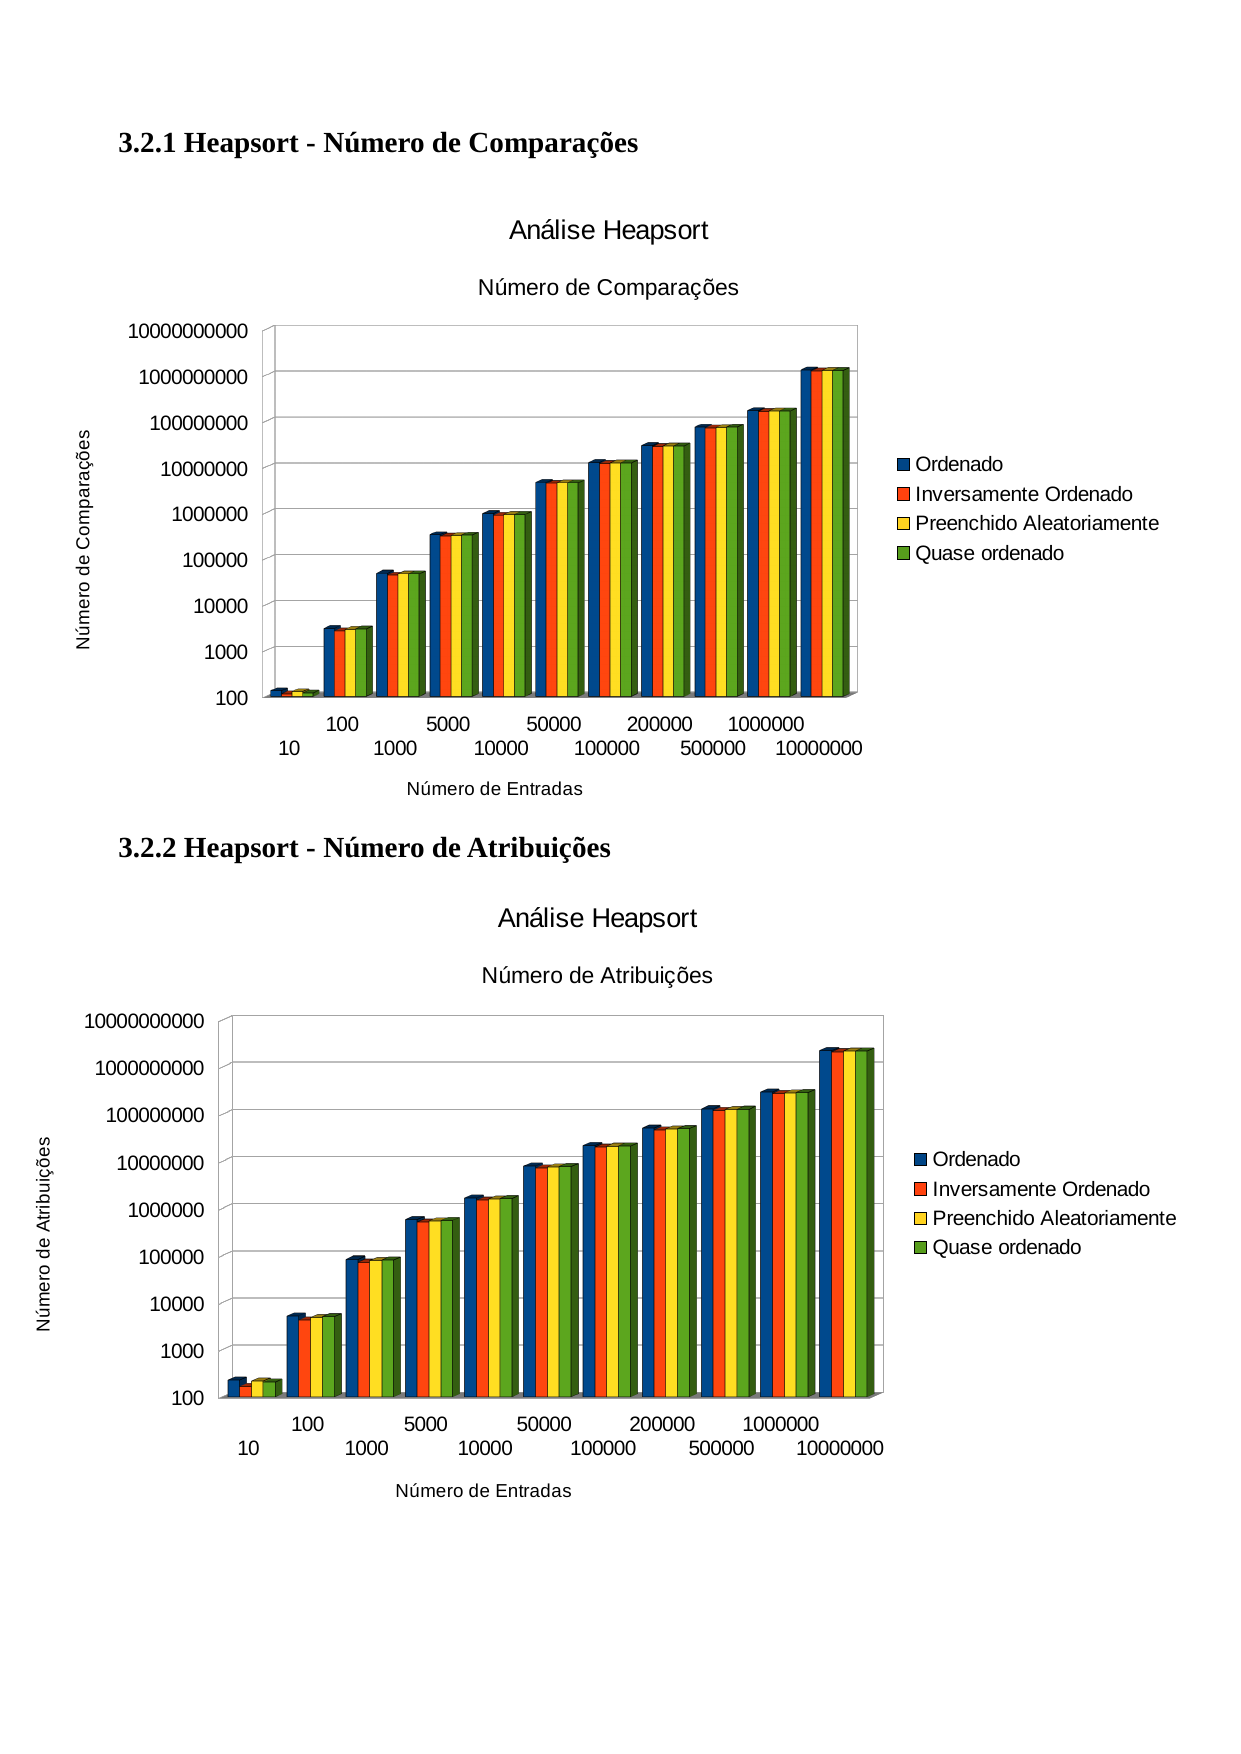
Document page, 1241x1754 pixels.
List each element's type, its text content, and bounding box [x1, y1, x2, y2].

subtitle 3.2.2 Heapsort - Número de Atribuições [118, 831, 1122, 864]
subtitle 3.2.1 Heapsort - Número de Comparações [118, 125, 1122, 158]
